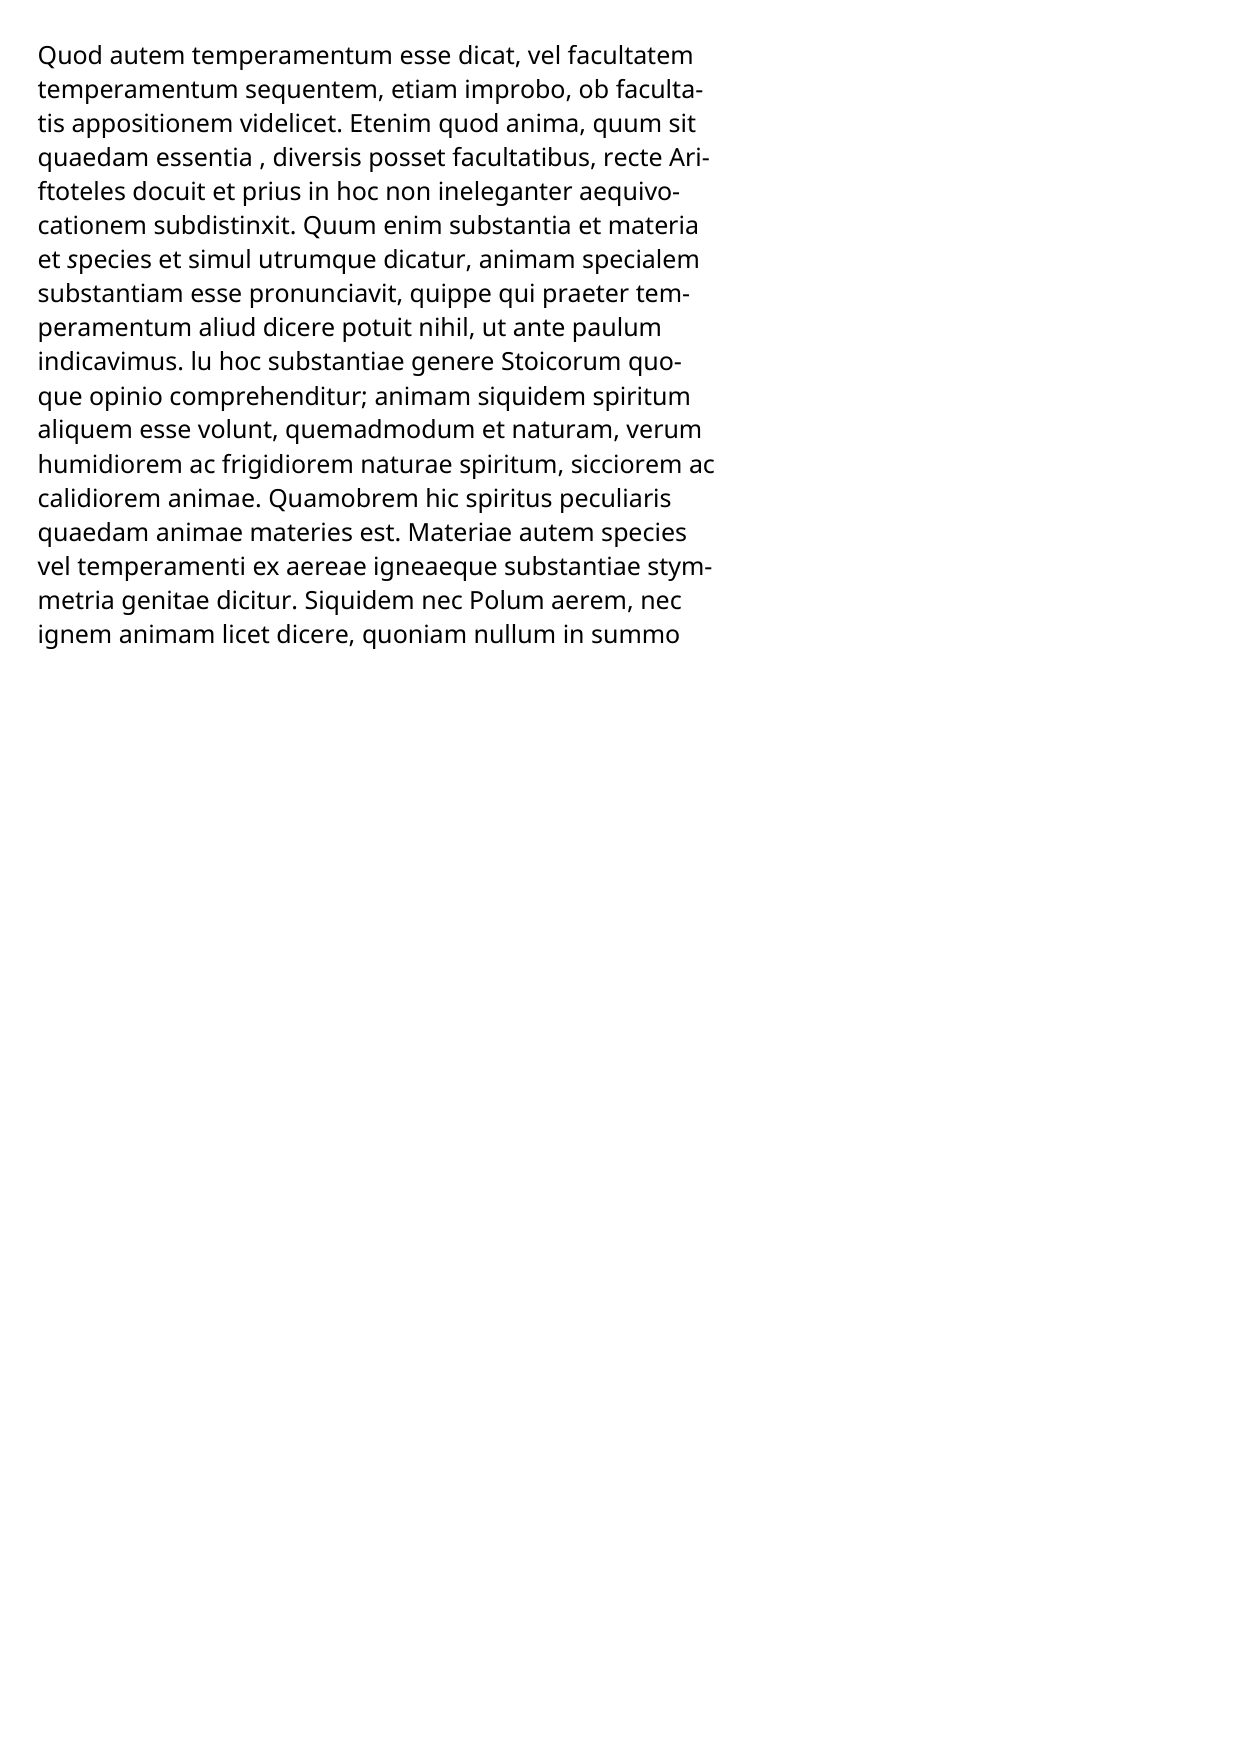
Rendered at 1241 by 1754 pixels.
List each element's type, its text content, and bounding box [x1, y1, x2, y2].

text Quod autem temperamentum esse dicat, vel facultatem temperamentum sequentem, etiam improbo, ob faculta- tis appositionem videlicet. Etenim quod anima, quum sit quaedam essentia , diversis posset facultatibus, recte Ari- ftoteles docuit et prius in hoc non ineleganter aequivo- cationem subdistinxit. Quum enim substantia et materia et species et simul utrumque dicatur, animam specialem substantiam esse pronunciavit, quippe qui praeter tem- peramentum aliud dicere potuit nihil, ut ante paulum indicavimus. lu hoc substantiae genere Stoicorum quo- que opinio comprehenditur; animam siquidem spiritum aliquem esse volunt, quemadmodum et naturam, verum humidiorem ac frigidiorem naturae spiritum, sicciorem ac calidiorem animae. Quamobrem hic spiritus peculiaris quaedam animae materies est. Materiae autem species vel temperamenti ex aereae igneaeque substantiae stym- metria genitae dicitur. Siquidem nec Polum aerem, nec ignem animam licet dicere, quoniam nullum in summo [37, 37, 1203, 651]
